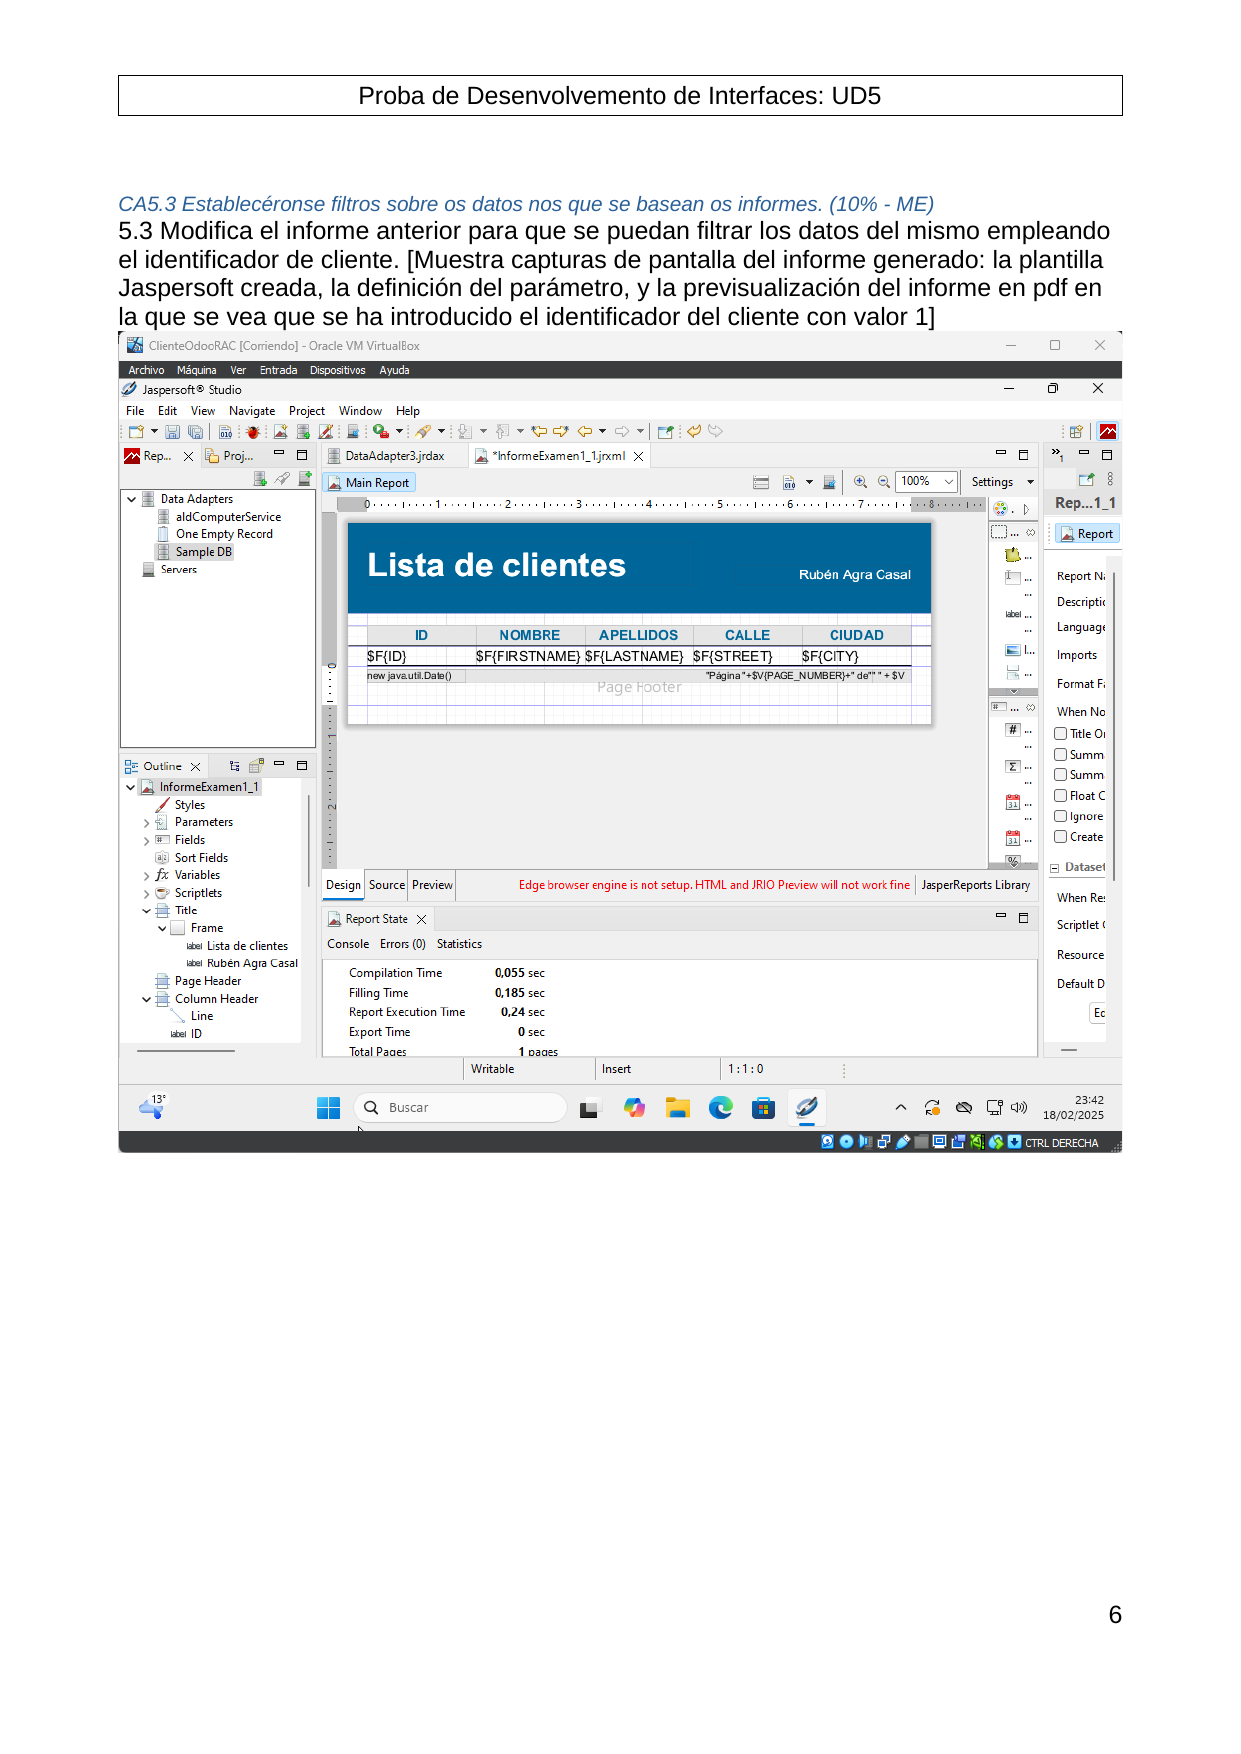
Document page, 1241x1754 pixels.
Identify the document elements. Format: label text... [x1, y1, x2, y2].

text 5.3 Modifica el informe anterior para que se puedan filtrar los datos del mismo empleando el identificador de cliente. [Muestra capturas de pantalla del informe generado: la plantilla Jaspersoft creada, la definición del parámetro, y la previsualización del informe en pdf en la que se vea que se ha introducido el identificador del cliente con valor 1] [118, 216, 1122, 331]
picture [118, 331, 1123, 1153]
text CA5.3 Establecéronse filtros sobre os datos nos que se basean os informes. (10% - ME) [118, 192, 1122, 216]
